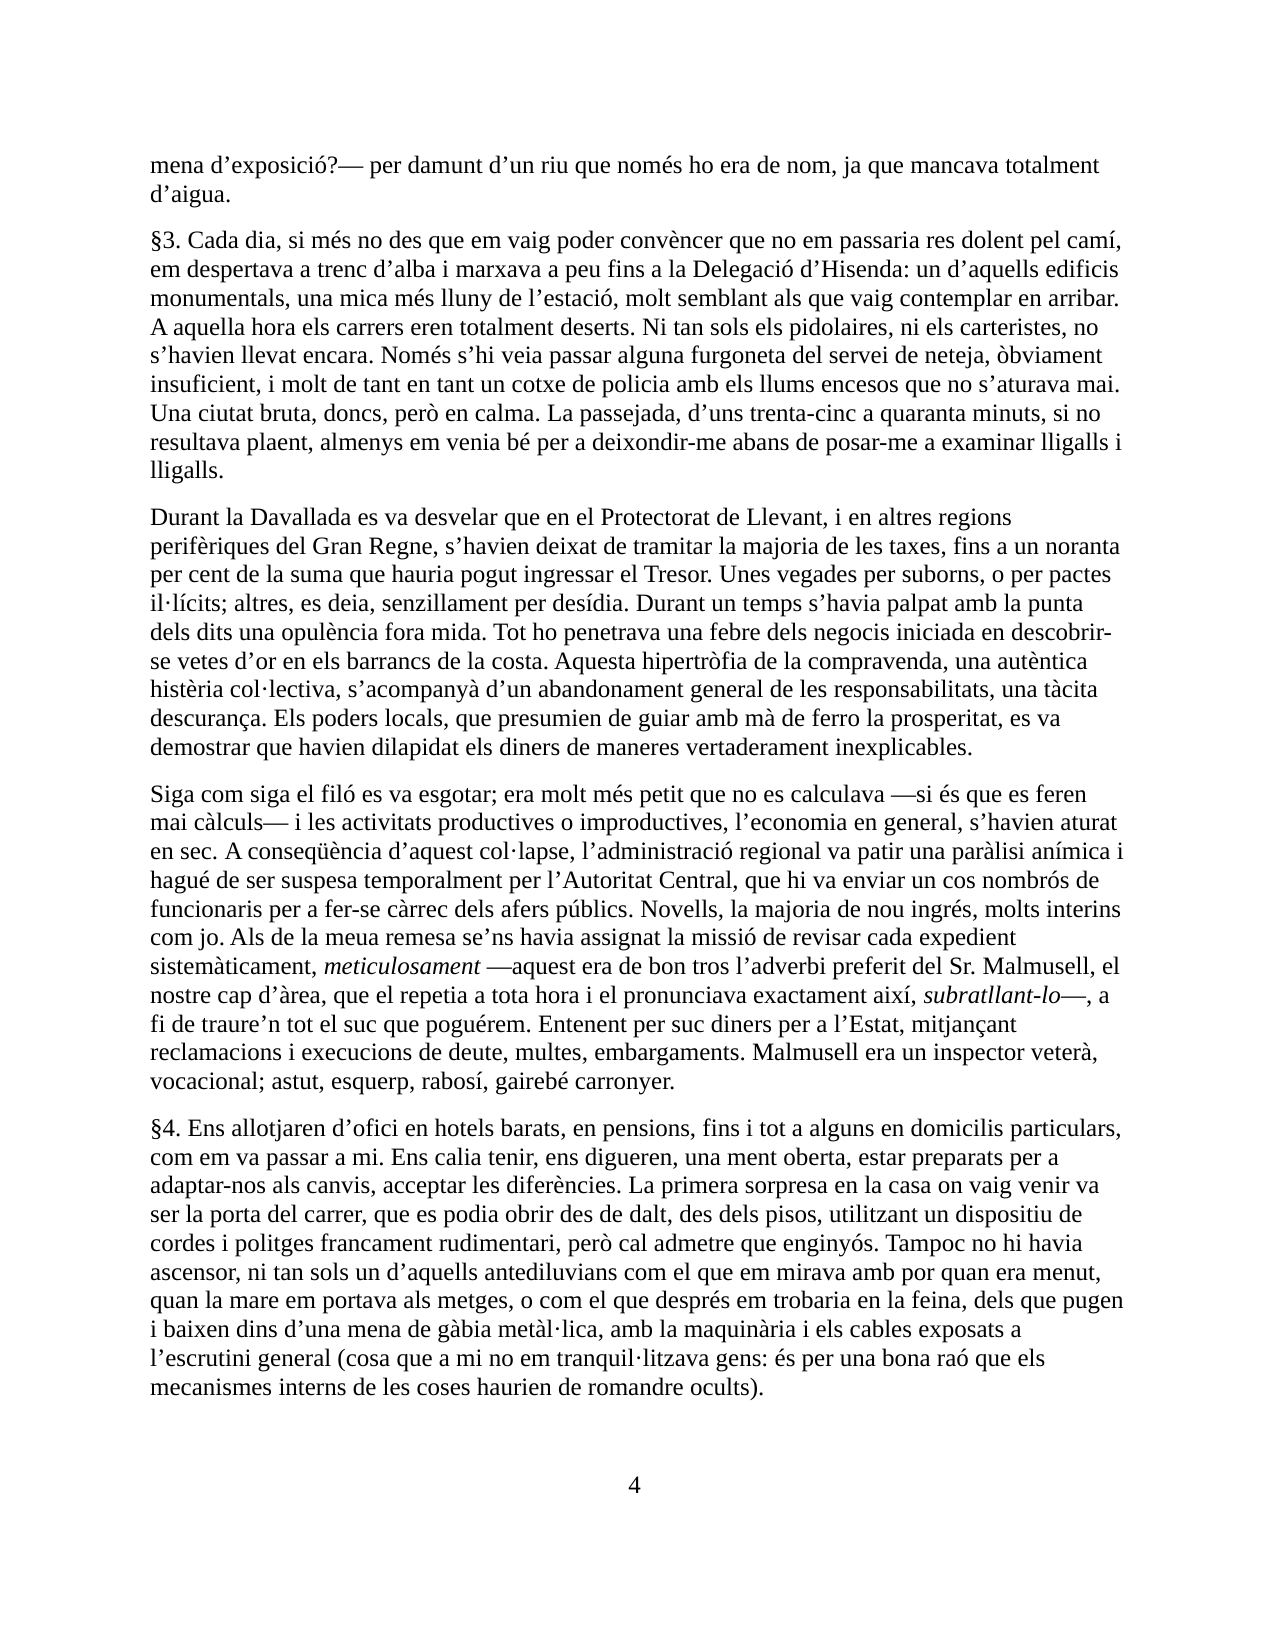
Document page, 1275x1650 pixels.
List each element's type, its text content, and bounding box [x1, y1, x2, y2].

text §4. Ens allotjaren d’ofici en hotels barats, en pensions, fins i tot a alguns en domicilis particulars, com em va passar a mi. Ens calia tenir, ens digueren, una ment oberta, estar preparats per a adaptar-nos als canvis, acceptar les diferències. La primera sorpresa en la casa on vaig venir va ser la porta del carrer, que es podia obrir des de dalt, des dels pisos, utilitzant un dispositiu de cordes i politges francament rudimentari, però cal admetre que enginyós. Tampoc no hi havia ascensor, ni tan sols un d’aquells antediluvians com el que em mirava amb por quan era menut, quan la mare em portava als metges, o com el que després em trobaria en la feina, dels que pugen i baixen dins d’una mena de gàbia metàl·lica, amb la maquinària i els cables exposats a l’escrutini general (cosa que a mi no em tranquil·litzava gens: és per una bona raó que els mecanismes interns de les coses haurien de romandre ocults). [150, 1113, 1125, 1400]
text mena d’exposició?— per damunt d’un riu que només ho era de nom, ja que mancava totalment d’aigua. [150, 150, 1125, 207]
text Siga com siga el filó es va esgotar; era molt més petit que no es calculava —si és que es feren mai càlculs— i les activitats productives o improductives, l’economia en general, s’havien aturat en sec. A conseqüència d’aquest col·lapse, l’administració regional va patir una paràlisi anímica i hagué de ser suspesa temporalment per l’Autoritat Central, que hi va enviar un cos nombrós de funcionaris per a fer-se càrrec dels afers públics. Novells, la majoria de nou ingrés, molts interins com jo. Als de la meua remesa se’ns havia assignat la missió de revisar cada expedient sistemàticament, meticulosament —aquest era de bon tros l’adverbi preferit del Sr. Malmusell, el nostre cap d’àrea, que el repetia a tota hora i el pronunciava exactament així, subratllant-lo—, a fi de traure’n tot el suc que poguérem. Entenent per suc diners per a l’Estat, mitjançant reclamacions i execucions de deute, multes, embargaments. Malmusell era un inspector veterà, vocacional; astut, esquerp, rabosí, gairebé carronyer. [150, 779, 1125, 1095]
text §3. Cada dia, si més no des que em vaig poder convèncer que no em passaria res dolent pel camí, em despertava a trenc d’alba i marxava a peu fins a la Delegació d’Hisenda: un d’aquells edificis monumentals, una mica més lluny de l’estació, molt semblant als que vaig contemplar en arribar. A aquella hora els carrers eren totalment deserts. Ni tan sols els pidolaires, ni els carteristes, no s’havien llevat encara. Només s’hi veia passar alguna furgoneta del servei de neteja, òbviament insuficient, i molt de tant en tant un cotxe de policia amb els llums encesos que no s’aturava mai. Una ciutat bruta, doncs, però en calma. La passejada, d’uns trenta-cinc a quaranta minuts, si no resultava plaent, almenys em venia bé per a deixondir-me abans de posar-me a examinar lligalls i lligalls. [150, 225, 1125, 484]
text Durant la Davallada es va desvelar que en el Protectorat de Llevant, i en altres regions perifèriques del Gran Regne, s’havien deixat de tramitar la majoria de les taxes, fins a un noranta per cent de la suma que hauria pogut ingressar el Tresor. Unes vegades per suborns, o per pactes il·lícits; altres, es deia, senzillament per desídia. Durant un temps s’havia palpat amb la punta dels dits una opulència fora mida. Tot ho penetrava una febre dels negocis iniciada en descobrir-se vetes d’or en els barrancs de la costa. Aquesta hipertròfia de la compravenda, una autèntica histèria col·lectiva, s’acompanyà d’un abandonament general de les responsabilitats, una tàcita descurança. Els poders locals, que presumien de guiar amb mà de ferro la prosperitat, es va demostrar que havien dilapidat els diners de maneres vertaderament inexplicables. [150, 502, 1125, 761]
